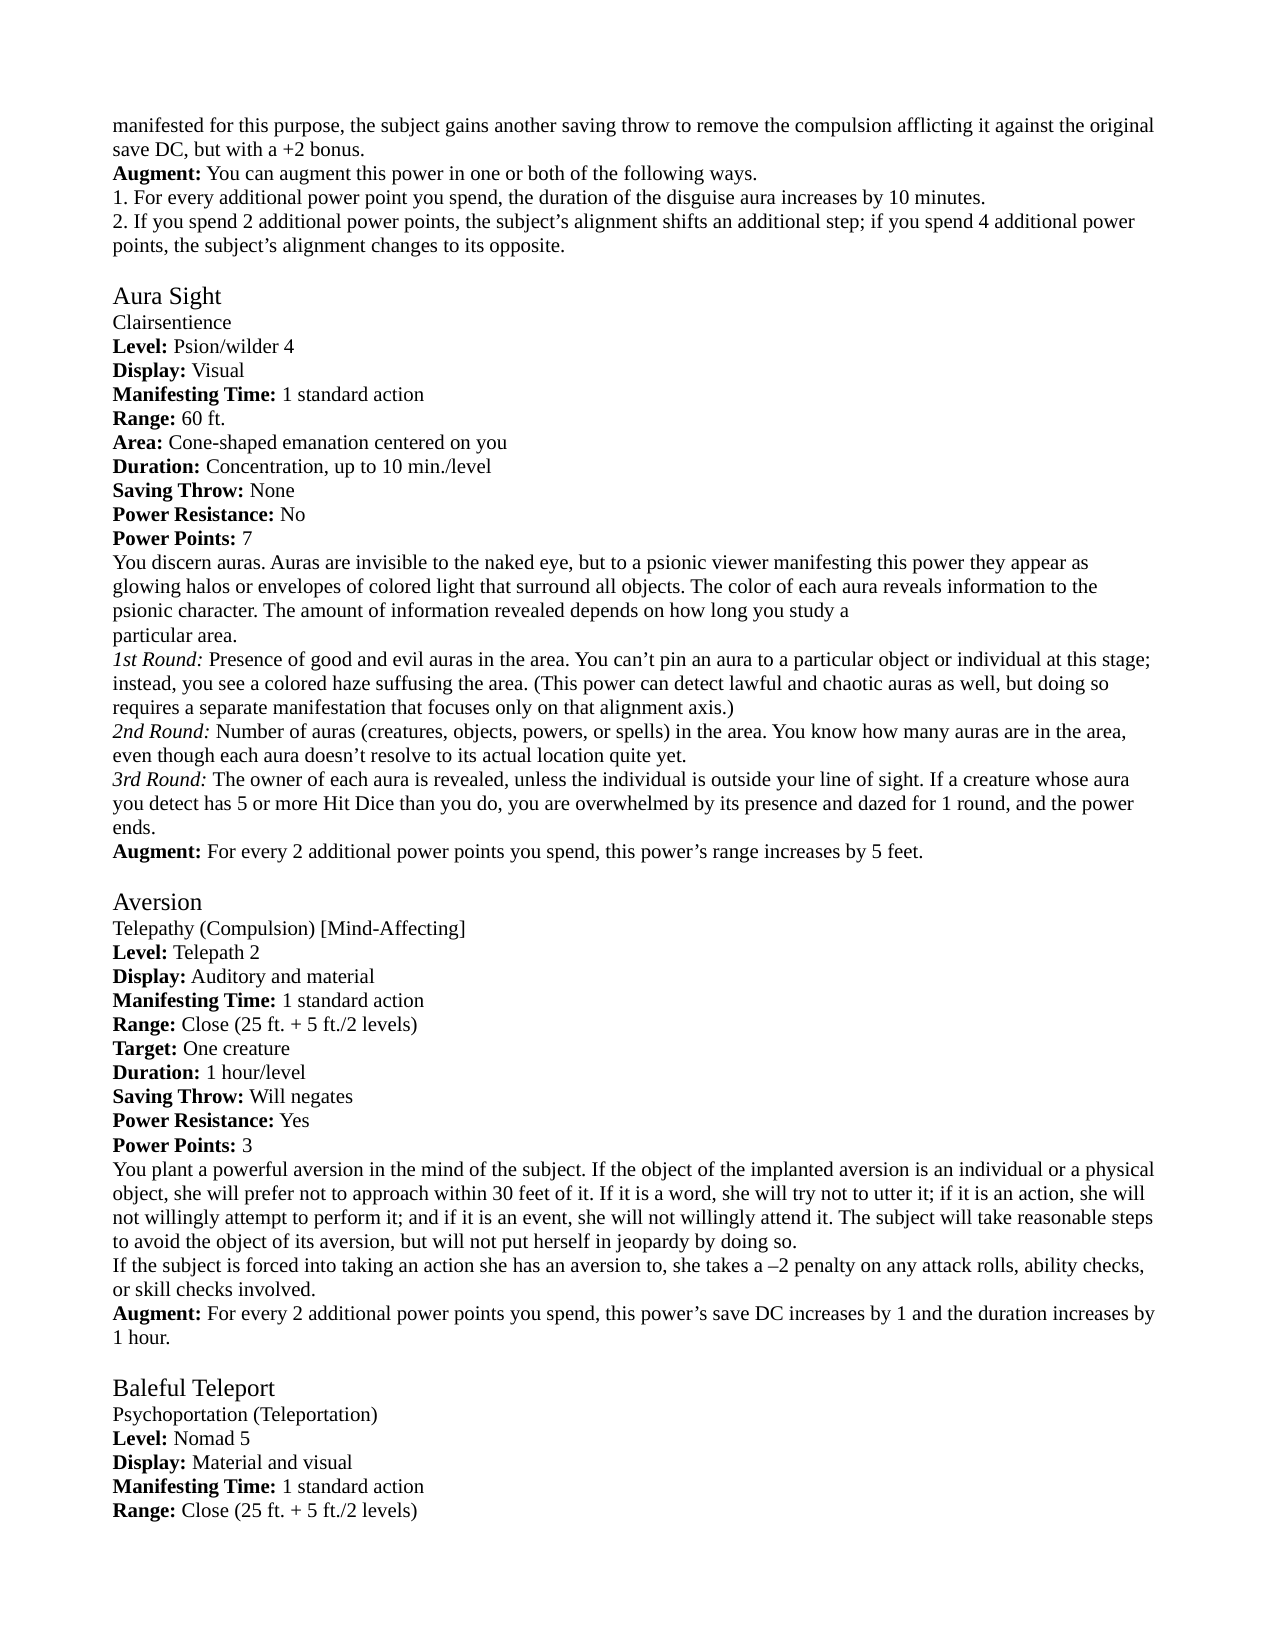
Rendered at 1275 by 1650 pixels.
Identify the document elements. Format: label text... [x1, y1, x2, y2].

text Range: Close (25 ft. + 5 ft./2 levels) [112, 1498, 1162, 1522]
text Display: Auditory and material [112, 964, 1162, 988]
text Saving Throw: None [112, 478, 1162, 502]
text Telepathy (Compulsion) [Mind-Affecting] [112, 916, 1162, 940]
text Augment: For every 2 additional power points you spend, this power’s save DC increases by 1 and the duration increases by 1 hour. [112, 1301, 1162, 1349]
text 3rd Round: The owner of each aura is revealed, unless the individual is outside your line of sight. If a creature whose aura you detect has 5 or more Hit Dice than you do, you are overwhelmed by its presence and dazed for 1 round, and the power ends. [112, 767, 1162, 839]
text Augment: You can augment this power in one or both of the following ways. [112, 161, 1162, 185]
text Power Points: 3 [112, 1132, 1162, 1157]
text 1st Round: Presence of good and evil auras in the area. You can’t pin an aura to a particular object or individual at this stage; instead, you see a colored haze suffusing the area. (This power can detect lawful and chaotic auras as well, but doing so requires a separate manifestation that focuses only on that alignment axis.) [112, 647, 1162, 719]
text Display: Visual [112, 358, 1162, 382]
text Power Resistance: Yes [112, 1108, 1162, 1132]
text Manifesting Time: 1 standard action [112, 988, 1162, 1012]
text Target: One creature [112, 1036, 1162, 1060]
text Duration: 1 hour/level [112, 1060, 1162, 1084]
text Duration: Concentration, up to 10 min./level [112, 454, 1162, 478]
subtitle Aura Sight [112, 281, 1162, 310]
text Level: Psion/wilder 4 [112, 334, 1162, 358]
text Saving Throw: Will negates [112, 1084, 1162, 1108]
text 2nd Round: Number of auras (creatures, objects, powers, or spells) in the area. You know how many auras are in the area, even though each aura doesn’t resolve to its actual location quite yet. [112, 719, 1162, 767]
text Power Points: 7 [112, 526, 1162, 550]
text Range: 60 ft. [112, 406, 1162, 430]
text You plant a powerful aversion in the mind of the subject. If the object of the implanted aversion is an individual or a physical object, she will prefer not to approach within 30 feet of it. If it is a word, she will try not to utter it; if it is an action, she will not willingly attempt to perform it; and if it is an event, she will not willingly attend it. The subject will take reasonable steps to avoid the object of its aversion, but will not put herself in jeopardy by doing so. [112, 1157, 1162, 1253]
text Area: Cone-shaped emanation centered on you [112, 430, 1162, 454]
text Psychoportation (Teleportation) [112, 1402, 1162, 1426]
text Display: Material and visual [112, 1450, 1162, 1474]
text You discern auras. Auras are invisible to the naked eye, but to a psionic viewer manifesting this power they appear as glowing halos or envelopes of colored light that surround all objects. The color of each aura reveals information to the psionic character. The amount of information revealed depends on how long you study a [112, 550, 1162, 622]
text manifested for this purpose, the subject gains another saving throw to remove the compulsion afflicting it against the original save DC, but with a +2 bonus. [112, 112, 1162, 161]
text Clairsentience [112, 310, 1162, 334]
text particular area. [112, 622, 1162, 647]
subtitle Baleful Teleport [112, 1373, 1162, 1402]
text 2. If you spend 2 additional power points, the subject’s alignment shifts an additional step; if you spend 4 additional power points, the subject’s alignment changes to its opposite. [112, 209, 1162, 257]
text Manifesting Time: 1 standard action [112, 1474, 1162, 1498]
text Level: Telepath 2 [112, 940, 1162, 964]
text Power Resistance: No [112, 502, 1162, 526]
text Manifesting Time: 1 standard action [112, 382, 1162, 406]
subtitle Aversion [112, 887, 1162, 916]
text Range: Close (25 ft. + 5 ft./2 levels) [112, 1012, 1162, 1036]
text If the subject is forced into taking an action she has an aversion to, she takes a –2 penalty on any attack rolls, ability checks, or skill checks involved. [112, 1253, 1162, 1301]
text Level: Nomad 5 [112, 1426, 1162, 1450]
text Augment: For every 2 additional power points you spend, this power’s range increases by 5 feet. [112, 839, 1162, 863]
text 1. For every additional power point you spend, the duration of the disguise aura increases by 10 minutes. [112, 185, 1162, 209]
